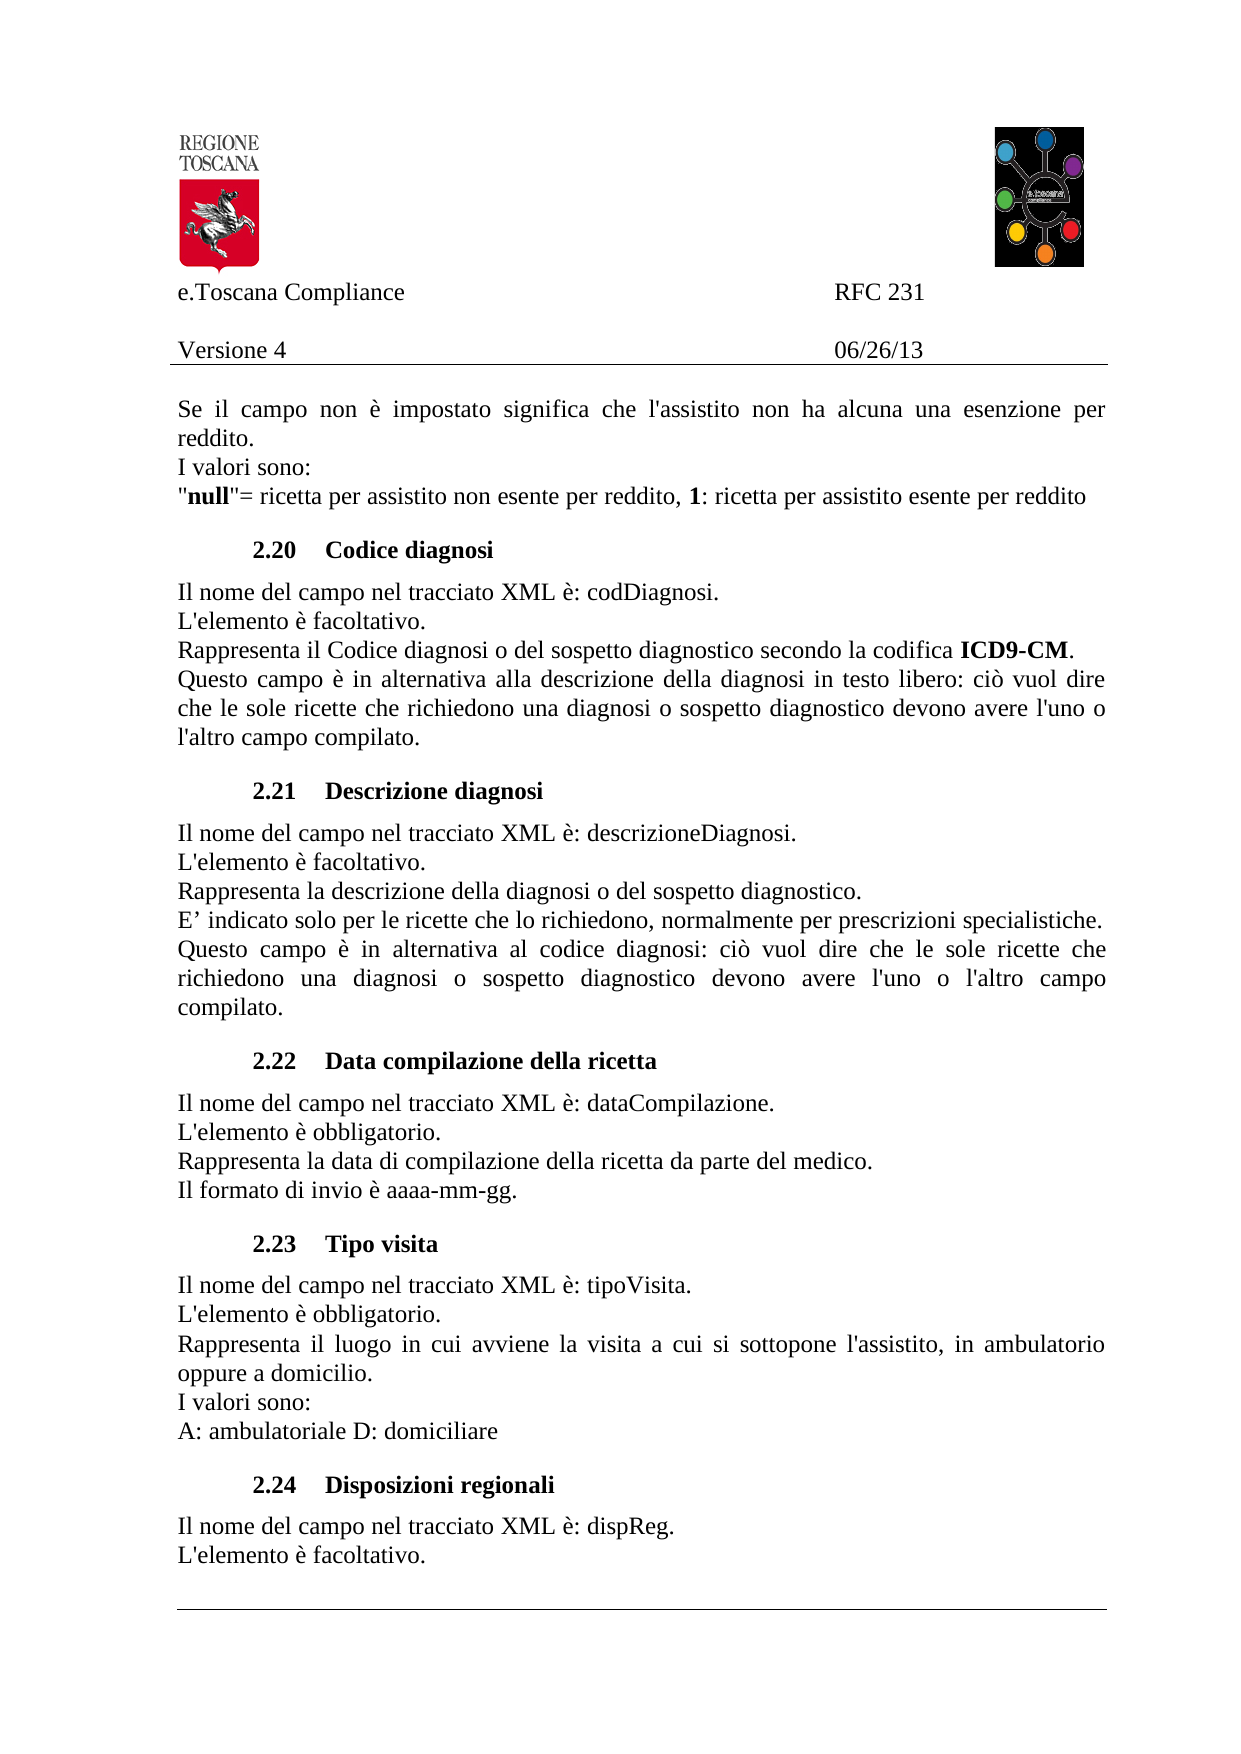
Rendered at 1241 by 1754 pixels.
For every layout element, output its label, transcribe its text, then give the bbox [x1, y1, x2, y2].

text I valori sono: [177, 1387, 1107, 1416]
subtitle Codice diagnosi [252, 535, 1107, 564]
text Rappresenta il Codice diagnosi o del sospetto diagnostico secondo la codifica ICD9-CM. [177, 635, 1107, 664]
text L'elemento è obbligatorio. [177, 1299, 1107, 1328]
text L'elemento è facoltativo. [177, 847, 1107, 876]
text Il nome del campo nel tracciato XML è: dispReg. [177, 1511, 1107, 1540]
text Il formato di invio è aaaa-mm-gg. [177, 1175, 1107, 1204]
subtitle Data compilazione della ricetta [252, 1046, 1107, 1075]
text "null"= ricetta per assistito non esente per reddito, 1: ricetta per assistito esente per reddito [177, 481, 1107, 510]
text I valori sono: [177, 452, 1107, 481]
text Il nome del campo nel tracciato XML è: descrizioneDiagnosi. [177, 817, 1107, 847]
text Rappresenta la data di compilazione della ricetta da parte del medico. [177, 1146, 1107, 1175]
text E’ indicato solo per le ricette che lo richiedono, normalmente per prescrizioni specialistiche. [177, 905, 1107, 934]
text Rappresenta il luogo in cui avviene la visita a cui si sottopone l'assistito, in ambulatorio oppure a domicilio. [177, 1328, 1107, 1387]
subtitle Descrizione diagnosi [252, 776, 1107, 805]
text Il nome del campo nel tracciato XML è: tipoVisita. [177, 1270, 1107, 1299]
text Se il campo non è impostato significa che l'assistito non ha alcuna una esenzione per reddito. [177, 394, 1107, 452]
text Questo campo è in alternativa alla descrizione della diagnosi in testo libero: ciò vuol dire che le sole ricette che richiedono una diagnosi o sospetto diagnostico devono avere l'uno o l'altro campo compilato. [177, 664, 1107, 751]
text Questo campo è in alternativa al codice diagnosi: ciò vuol dire che le sole ricette che richiedono una diagnosi o sospetto diagnostico devono avere l'uno o l'altro campo compilato. [177, 934, 1107, 1021]
text Il nome del campo nel tracciato XML è: dataCompilazione. [177, 1087, 1107, 1117]
text L'elemento è obbligatorio. [177, 1117, 1107, 1146]
subtitle Tipo visita [252, 1229, 1107, 1258]
text A: ambulatoriale D: domiciliare [177, 1416, 1107, 1445]
text Rappresenta la descrizione della diagnosi o del sospetto diagnostico. [177, 876, 1107, 905]
text L'elemento è facoltativo. [177, 1540, 1107, 1569]
text Il nome del campo nel tracciato XML è: codDiagnosi. [177, 577, 1107, 606]
picture [178, 133, 260, 277]
text L'elemento è facoltativo. [177, 606, 1107, 635]
subtitle Disposizioni regionali [252, 1470, 1107, 1499]
